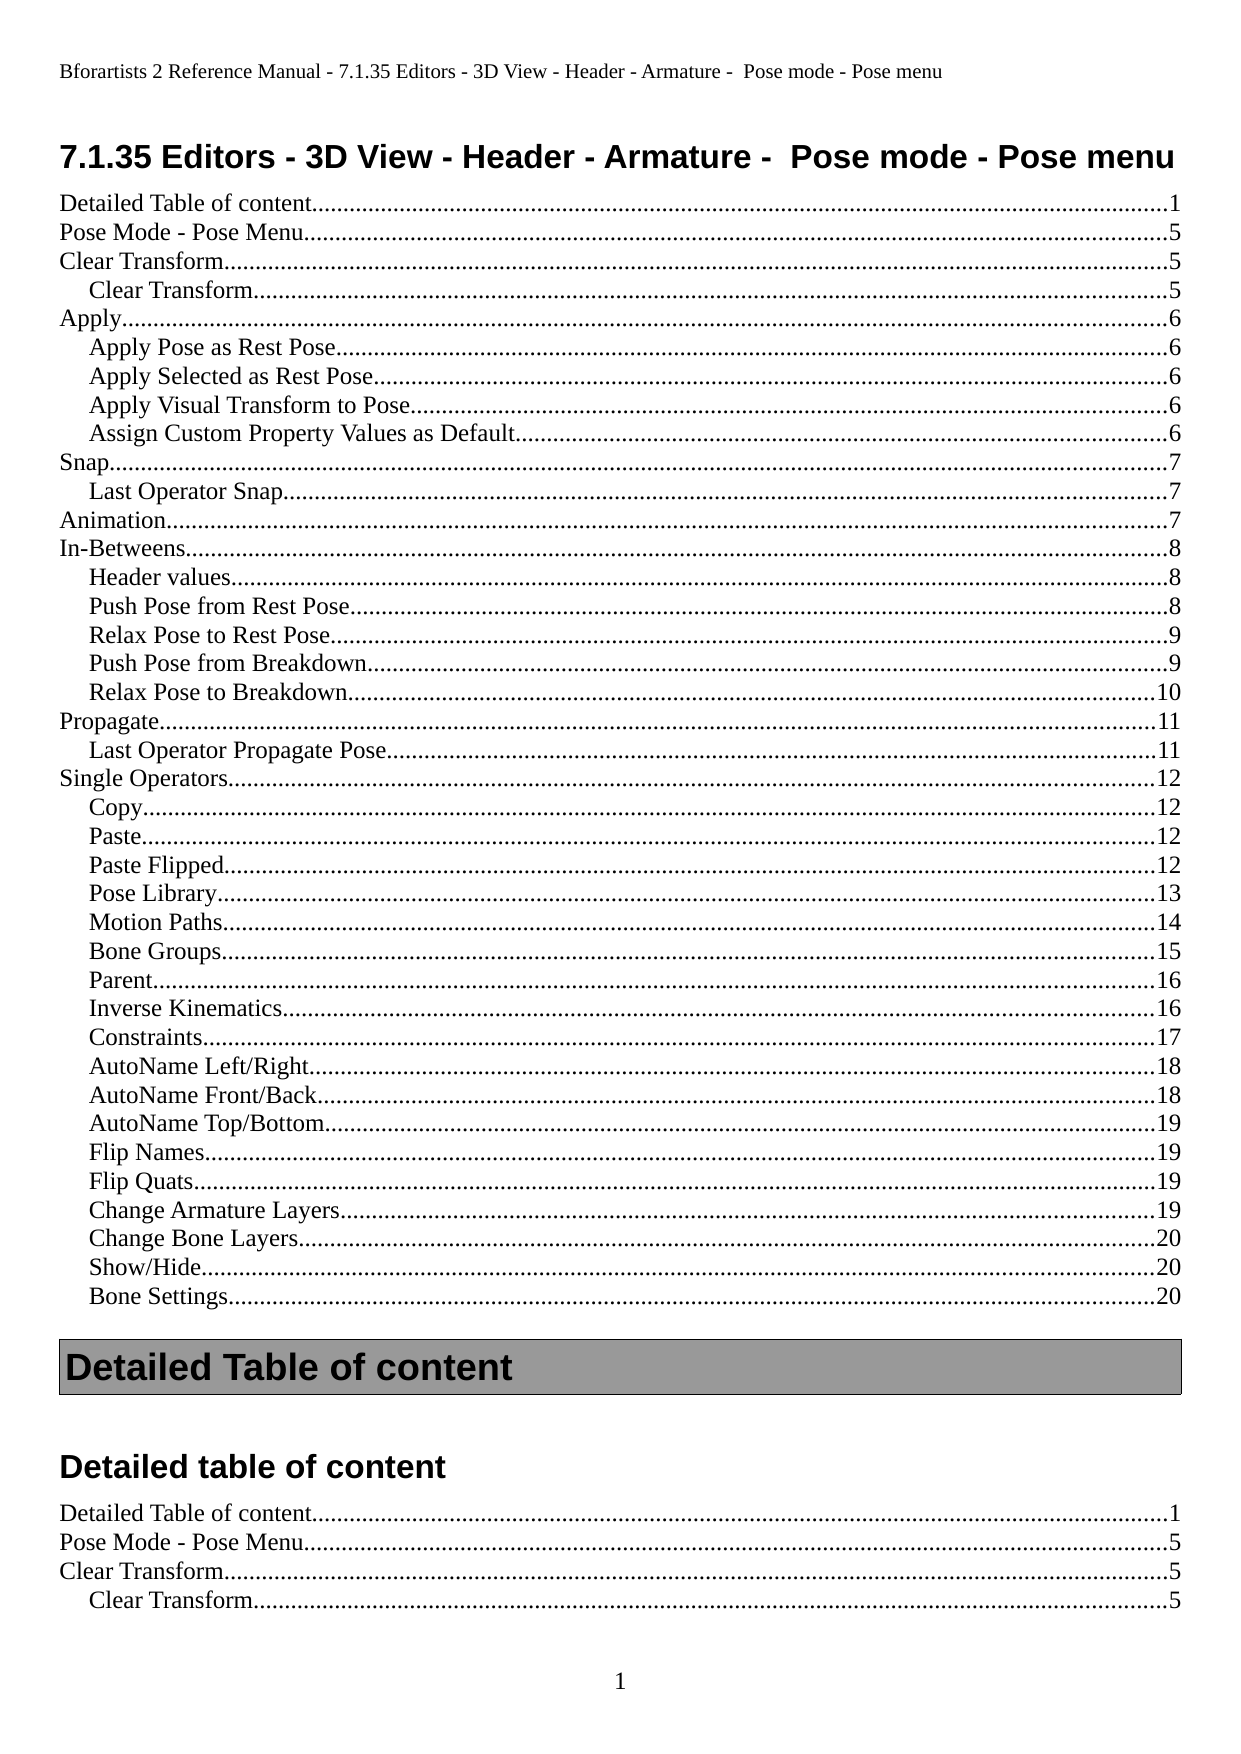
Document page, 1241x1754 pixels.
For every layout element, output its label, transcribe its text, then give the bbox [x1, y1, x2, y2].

text Constraints 17 [88, 1022, 1181, 1051]
text Apply Selected as Rest Pose 6 [88, 361, 1181, 390]
text Copy 12 [88, 792, 1181, 821]
text Bone Settings 20 [88, 1281, 1181, 1310]
text Clear Transform 5 [59, 246, 1181, 275]
text Last Operator Snap 7 [88, 476, 1181, 505]
text Pose Mode - Pose Menu 5 [59, 1527, 1181, 1556]
table_header Detailed Table of content [60, 1340, 1181, 1394]
text Flip Names 19 [88, 1137, 1181, 1166]
text Propagate 11 [59, 706, 1181, 735]
text In-Betweens 8 [59, 533, 1181, 562]
text Assign Custom Property Values as Default 6 [88, 418, 1181, 447]
text Motion Paths 14 [88, 907, 1181, 936]
text Apply 6 [59, 303, 1181, 332]
text Pose Mode - Pose Menu 5 [59, 217, 1181, 246]
text Pose Library 13 [88, 878, 1181, 907]
text Detailed Table of content 1 [59, 1498, 1181, 1527]
text AutoName Left/Right 18 [88, 1051, 1181, 1080]
text AutoName Top/Bottom 19 [88, 1108, 1181, 1137]
text Flip Quats 19 [88, 1166, 1181, 1195]
text Apply Visual Transform to Pose 6 [88, 390, 1181, 418]
text Show/Hide 20 [88, 1252, 1181, 1281]
text Last Operator Propagate Pose 11 [88, 735, 1181, 763]
text Clear Transform 5 [88, 1585, 1181, 1613]
text AutoName Front/Back 18 [88, 1080, 1181, 1108]
text Parent 16 [88, 965, 1181, 993]
text Push Pose from Rest Pose 8 [88, 591, 1181, 620]
text Clear Transform 5 [88, 275, 1181, 303]
text Animation 7 [59, 505, 1181, 533]
text Change Bone Layers 20 [88, 1223, 1181, 1252]
text Single Operators 12 [59, 763, 1181, 792]
subtitle 7.1.35 Editors - 3D View - Header - Armature - Pose mode - Pose menu [59, 138, 1181, 176]
text Relax Pose to Rest Pose 9 [88, 620, 1181, 648]
text Clear Transform 5 [59, 1556, 1181, 1585]
text Detailed Table of content 1 [59, 188, 1181, 217]
text Change Armature Layers 19 [88, 1195, 1181, 1223]
text Relax Pose to Breakdown 10 [88, 677, 1181, 706]
text Paste 12 [88, 821, 1181, 850]
text Push Pose from Breakdown 9 [88, 648, 1181, 677]
text Header values 8 [88, 562, 1181, 591]
text Paste Flipped 12 [88, 850, 1181, 878]
subtitle Detailed table of content [59, 1448, 1181, 1486]
text Snap 7 [59, 447, 1181, 476]
text Apply Pose as Rest Pose 6 [88, 332, 1181, 361]
text Inverse Kinematics 16 [88, 993, 1181, 1022]
text Bone Groups 15 [88, 936, 1181, 965]
